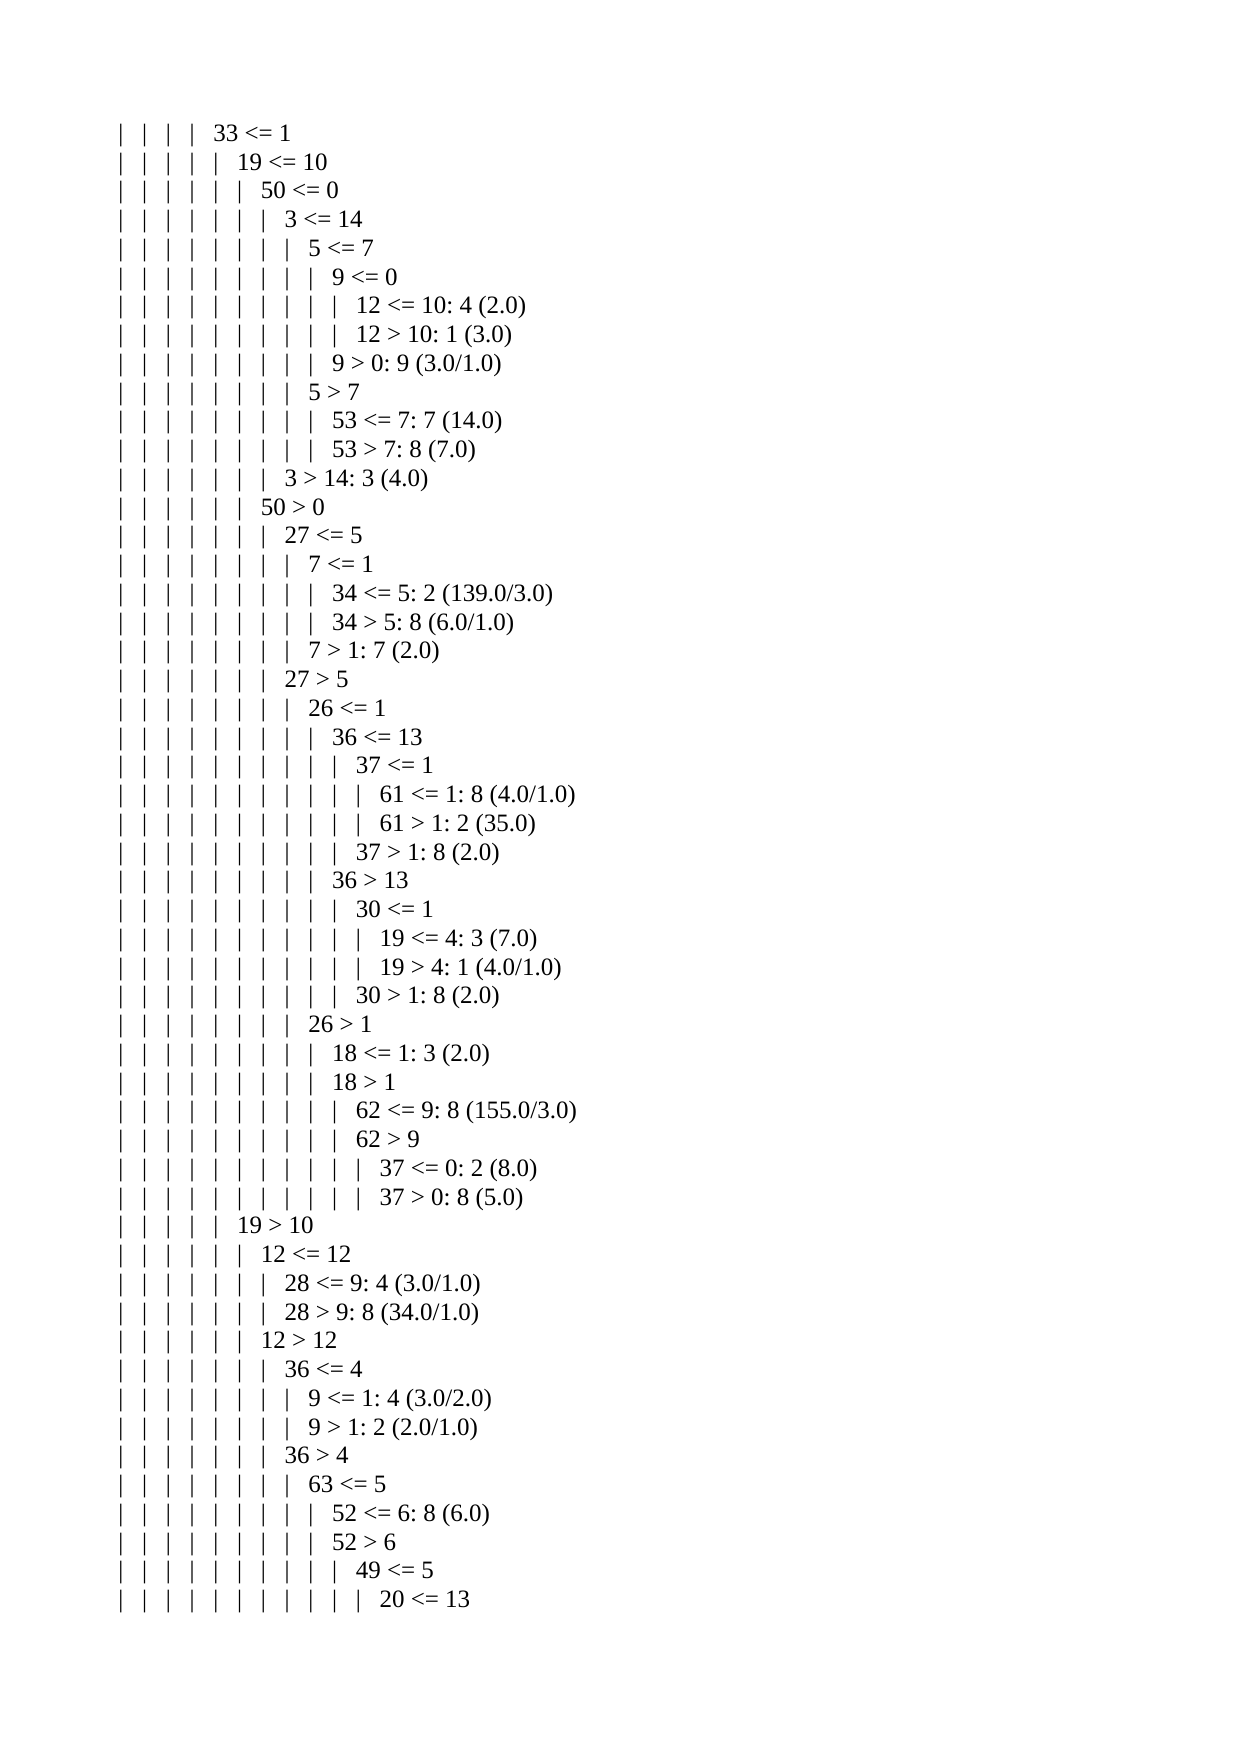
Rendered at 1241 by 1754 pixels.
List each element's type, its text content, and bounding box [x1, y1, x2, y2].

text | | | | | | | | | | 62 > 9 [118, 1124, 1122, 1153]
text | | | | | | | | 5 <= 7 [118, 233, 1122, 262]
text | | | | | | | | 26 <= 1 [118, 693, 1122, 722]
text | | | | | | | | | 9 <= 0 [118, 262, 1122, 291]
text | | | | | | | | | 18 > 1 [118, 1067, 1122, 1096]
text | | | | | | 12 > 12 [118, 1326, 1122, 1354]
text | | | | | | | | | | 30 <= 1 [118, 894, 1122, 923]
text | | | | | | | | | 53 > 7: 8 (7.0) [118, 434, 1122, 463]
text | | | | | | | | | 36 > 13 [118, 866, 1122, 894]
text | | | | | 19 > 10 [118, 1211, 1122, 1239]
text | | | | | | | | | | | 19 <= 4: 3 (7.0) [118, 923, 1122, 952]
text | | | | | 19 <= 10 [118, 147, 1122, 176]
text | | | | | | | | | | | 19 > 4: 1 (4.0/1.0) [118, 952, 1122, 981]
text | | | | | | | | 9 > 1: 2 (2.0/1.0) [118, 1412, 1122, 1441]
text | | | | | | | | | 53 <= 7: 7 (14.0) [118, 406, 1122, 434]
text | | | | | | | | 5 > 7 [118, 377, 1122, 406]
text | | | | | | | | | | | 61 <= 1: 8 (4.0/1.0) [118, 779, 1122, 808]
text | | | | | | | | 7 <= 1 [118, 549, 1122, 578]
text | | | | | | 50 > 0 [118, 492, 1122, 521]
text | | | | | | | 28 <= 9: 4 (3.0/1.0) [118, 1268, 1122, 1297]
text | | | | | | | | | | 37 <= 1 [118, 751, 1122, 779]
text | | | | | | | | | | | 61 > 1: 2 (35.0) [118, 808, 1122, 837]
text | | | | | | | | | 34 <= 5: 2 (139.0/3.0) [118, 578, 1122, 607]
text | | | | | | | | 9 <= 1: 4 (3.0/2.0) [118, 1383, 1122, 1412]
text | | | | | | | | 7 > 1: 7 (2.0) [118, 636, 1122, 664]
text | | | | | | | | | | | 20 <= 13 [118, 1584, 1122, 1613]
text | | | | | | | | | 36 <= 13 [118, 722, 1122, 751]
text | | | | | | | 3 <= 14 [118, 204, 1122, 233]
text | | | | | | | | | 34 > 5: 8 (6.0/1.0) [118, 607, 1122, 636]
text | | | | | | | 28 > 9: 8 (34.0/1.0) [118, 1297, 1122, 1326]
text | | | | | | | | | | | 37 <= 0: 2 (8.0) [118, 1153, 1122, 1182]
text | | | | | | | 27 > 5 [118, 664, 1122, 693]
text | | | | | | | | | | | 37 > 0: 8 (5.0) [118, 1182, 1122, 1211]
text | | | | 33 <= 1 [118, 118, 1122, 147]
text | | | | | | | | | 9 > 0: 9 (3.0/1.0) [118, 348, 1122, 377]
text | | | | | | 12 <= 12 [118, 1239, 1122, 1268]
text | | | | | | | | | | 37 > 1: 8 (2.0) [118, 837, 1122, 866]
text | | | | | | | | | 18 <= 1: 3 (2.0) [118, 1038, 1122, 1067]
text | | | | | | | 36 <= 4 [118, 1354, 1122, 1383]
text | | | | | | | | | | 12 > 10: 1 (3.0) [118, 319, 1122, 348]
text | | | | | | | | | | 30 > 1: 8 (2.0) [118, 981, 1122, 1009]
text | | | | | | | | | | 62 <= 9: 8 (155.0/3.0) [118, 1096, 1122, 1124]
text | | | | | | | | | | 12 <= 10: 4 (2.0) [118, 291, 1122, 319]
text | | | | | | | | | | 49 <= 5 [118, 1556, 1122, 1584]
text | | | | | | | | | 52 > 6 [118, 1527, 1122, 1556]
text | | | | | | | | 63 <= 5 [118, 1469, 1122, 1498]
text | | | | | | 50 <= 0 [118, 176, 1122, 204]
text | | | | | | | | 26 > 1 [118, 1009, 1122, 1038]
text | | | | | | | | | 52 <= 6: 8 (6.0) [118, 1498, 1122, 1527]
text | | | | | | | 27 <= 5 [118, 521, 1122, 549]
text | | | | | | | 3 > 14: 3 (4.0) [118, 463, 1122, 492]
text | | | | | | | 36 > 4 [118, 1441, 1122, 1469]
